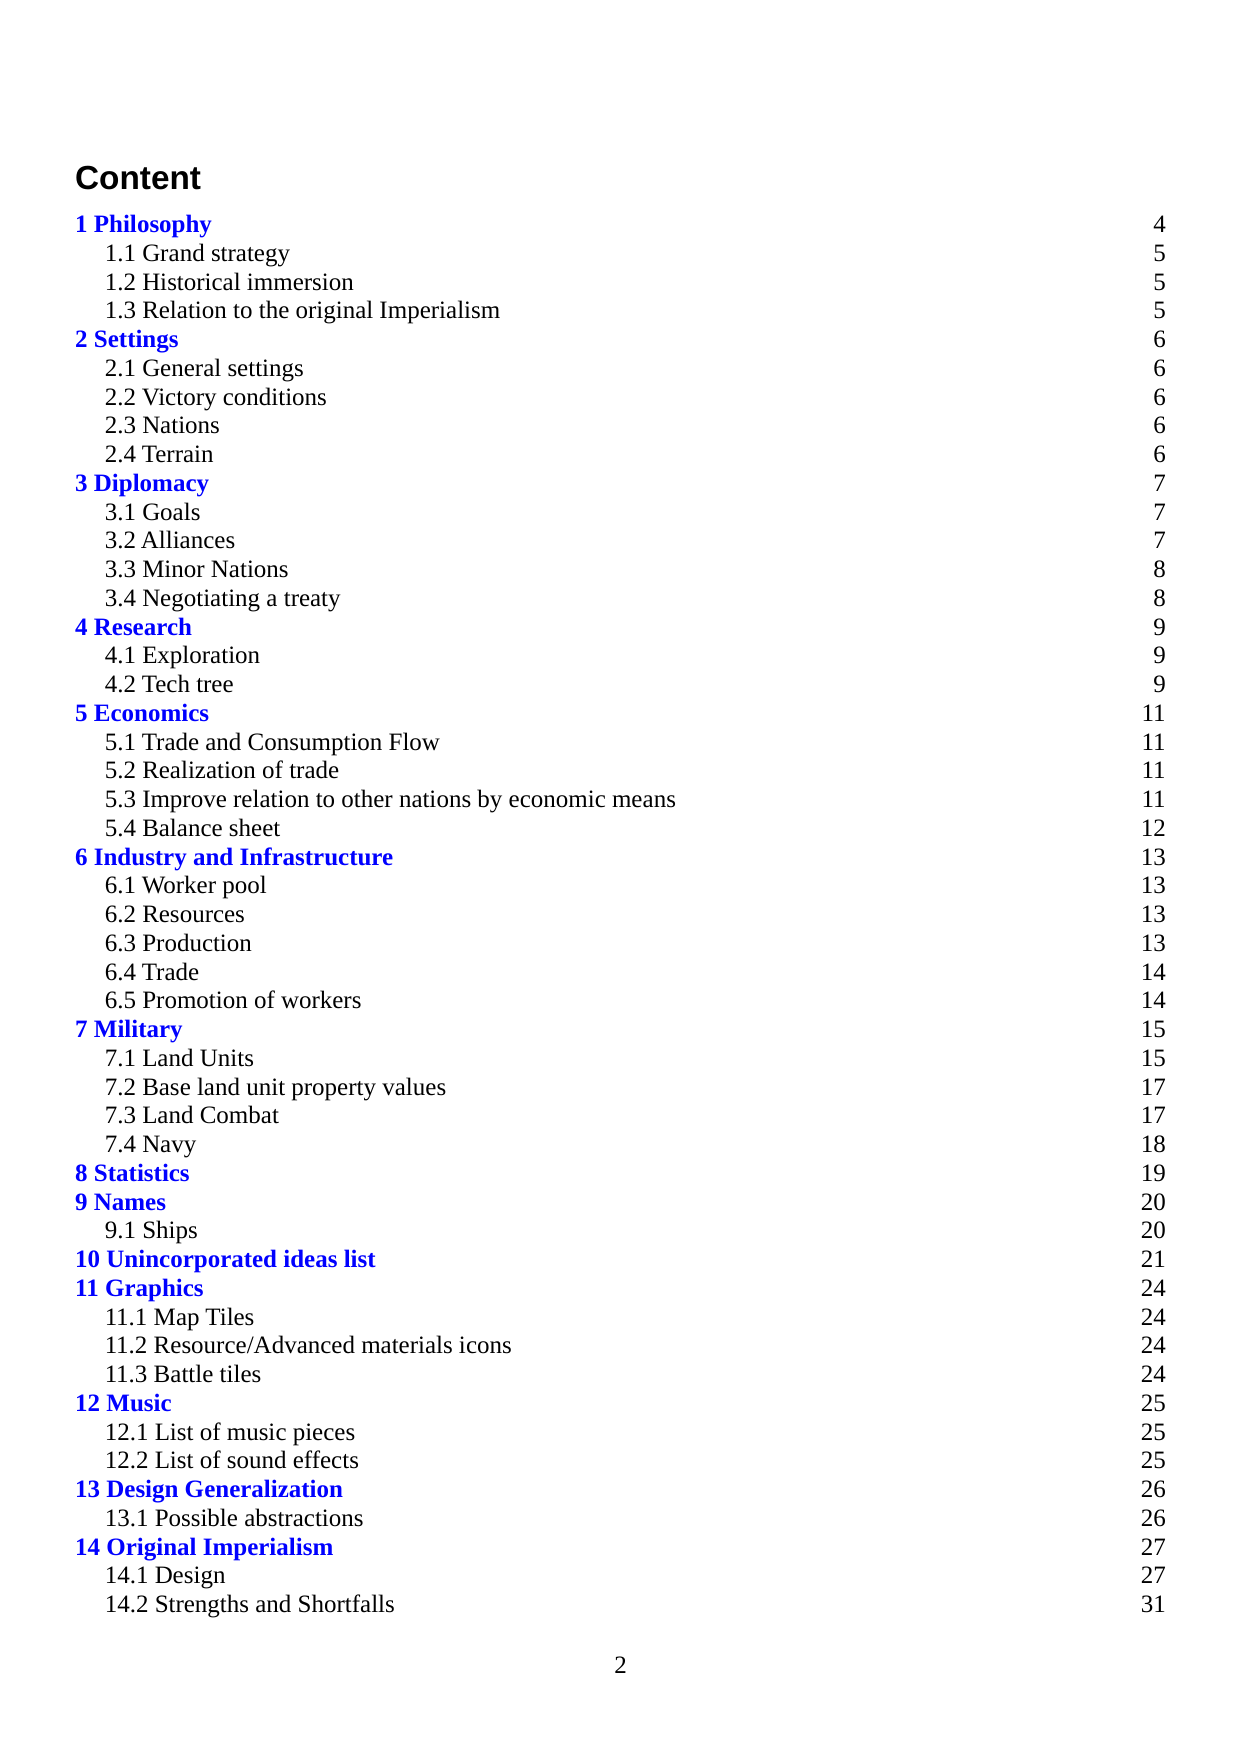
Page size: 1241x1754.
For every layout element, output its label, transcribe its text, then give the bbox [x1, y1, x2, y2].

text 13.1 Possible abstractions 26 [104, 1503, 1166, 1532]
text 2 Settings 6 [75, 324, 1166, 353]
text 5.2 Realization of trade 11 [104, 755, 1166, 784]
text 1 Philosophy 4 [75, 209, 1166, 238]
text 2.1 General settings 6 [104, 353, 1166, 382]
text 11 Graphics 24 [75, 1273, 1166, 1302]
text 10 Unincorporated ideas list 21 [75, 1244, 1166, 1273]
text 3.3 Minor Nations 8 [104, 554, 1166, 583]
text 6.2 Resources 13 [104, 899, 1166, 928]
text 3 Diplomacy 7 [75, 468, 1166, 497]
text 4.1 Exploration 9 [104, 640, 1166, 669]
text 3.2 Alliances 7 [104, 525, 1166, 554]
text 7.2 Base land unit property values 17 [104, 1072, 1166, 1100]
text 4.2 Tech tree 9 [104, 669, 1166, 698]
text 7.3 Land Combat 17 [104, 1100, 1166, 1129]
text 6 Industry and Infrastructure 13 [75, 842, 1166, 870]
text 5.1 Trade and Consumption Flow 11 [104, 727, 1166, 755]
text 2.2 Victory conditions 6 [104, 382, 1166, 410]
text 5.4 Balance sheet 12 [104, 813, 1166, 842]
text 5.3 Improve relation to other nations by economic means 11 [104, 784, 1166, 813]
text 6.5 Promotion of workers 14 [104, 985, 1166, 1014]
text 2.3 Nations 6 [104, 410, 1166, 439]
text 9 Names 20 [75, 1187, 1166, 1215]
text 1.2 Historical immersion 5 [104, 267, 1166, 295]
text 12 Music 25 [75, 1388, 1166, 1417]
text 1.3 Relation to the original Imperialism 5 [104, 295, 1166, 324]
text 6.3 Production 13 [104, 928, 1166, 957]
text 8 Statistics 19 [75, 1158, 1166, 1187]
text 13 Design Generalization 26 [75, 1474, 1166, 1503]
text 14.2 Strengths and Shortfalls 31 [104, 1589, 1166, 1618]
text 12.1 List of music pieces 25 [104, 1417, 1166, 1445]
text 14 Original Imperialism 27 [75, 1532, 1166, 1560]
text 3.1 Goals 7 [104, 497, 1166, 525]
text 11.3 Battle tiles 24 [104, 1359, 1166, 1388]
text 11.1 Map Tiles 24 [104, 1302, 1166, 1330]
text 2.4 Terrain 6 [104, 439, 1166, 468]
text 1.1 Grand strategy 5 [104, 238, 1166, 267]
text 3.4 Negotiating a treaty 8 [104, 583, 1166, 612]
text 9.1 Ships 20 [104, 1215, 1166, 1244]
text 7.1 Land Units 15 [104, 1043, 1166, 1072]
text 6.4 Trade 14 [104, 957, 1166, 985]
text 14.1 Design 27 [104, 1560, 1166, 1589]
text 12.2 List of sound effects 25 [104, 1445, 1166, 1474]
text 11.2 Resource/Advanced materials icons 24 [104, 1330, 1166, 1359]
subtitle Content [75, 158, 1166, 197]
text 7 Military 15 [75, 1014, 1166, 1043]
text 4 Research 9 [75, 612, 1166, 640]
text 7.4 Navy 18 [104, 1129, 1166, 1158]
text 6.1 Worker pool 13 [104, 870, 1166, 899]
text 5 Economics 11 [75, 698, 1166, 727]
